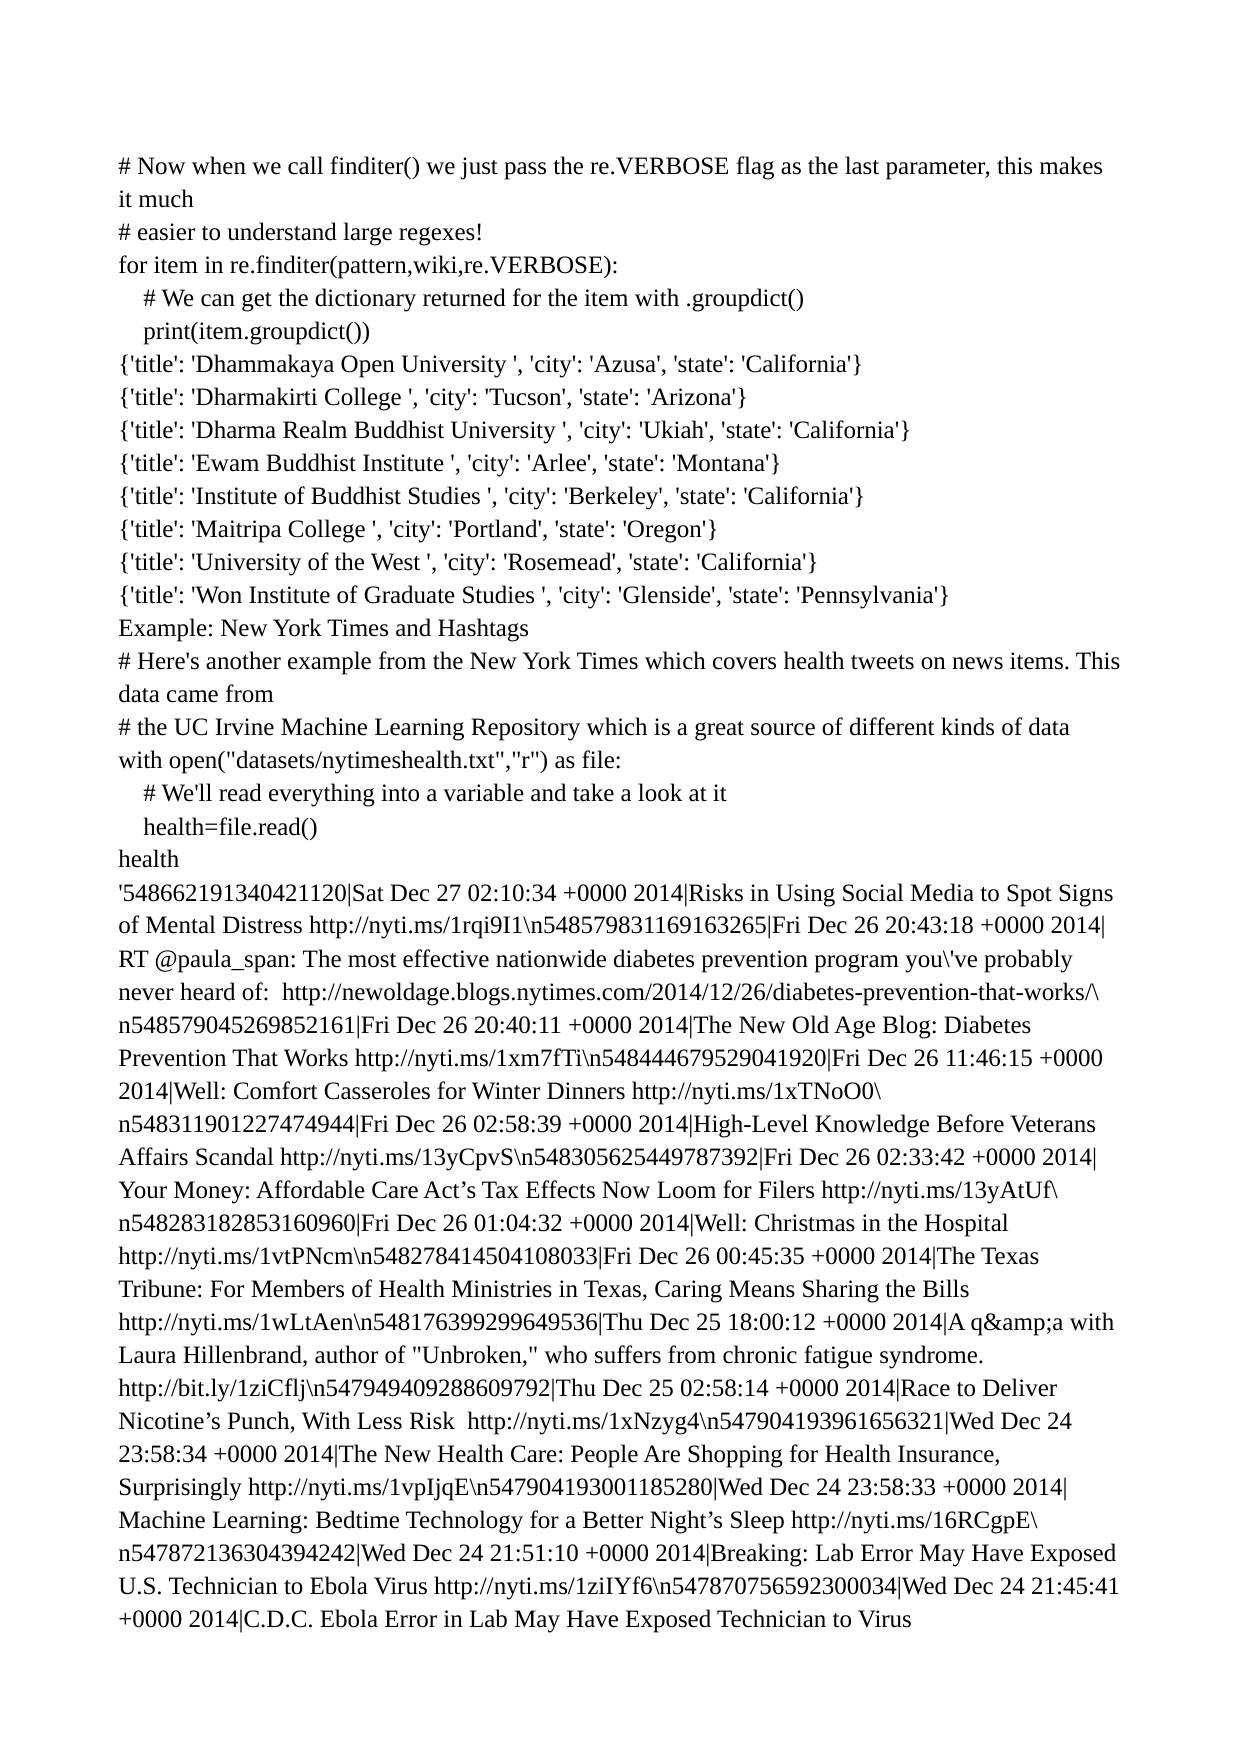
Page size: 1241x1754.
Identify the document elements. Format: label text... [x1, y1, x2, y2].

text {'title': 'University of the West ', 'city': 'Rosemead', 'state': 'California'} [118, 547, 1122, 576]
text '548662191340421120|Sat Dec 27 02:10:34 +0000 2014|Risks in Using Social Media to Spot Signs of Mental Distress http://nyti.ms/1rqi9I1\n548579831169163265|Fri Dec 26 20:43:18 +0000 2014|RT @paula_span: The most effective nationwide diabetes prevention program you\'ve probably never heard of: http://newoldage.blogs.nytimes.com/2014/12/26/diabetes-prevention-that-works/\n548579045269852161|Fri Dec 26 20:40:11 +0000 2014|The New Old Age Blog: Diabetes Prevention That Works http://nyti.ms/1xm7fTi\n548444679529041920|Fri Dec 26 11:46:15 +0000 2014|Well: Comfort Casseroles for Winter Dinners http://nyti.ms/1xTNoO0\n548311901227474944|Fri Dec 26 02:58:39 +0000 2014|High-Level Knowledge Before Veterans Affairs Scandal http://nyti.ms/13yCpvS\n548305625449787392|Fri Dec 26 02:33:42 +0000 2014|Your Money: Affordable Care Act’s Tax Effects Now Loom for Filers http://nyti.ms/13yAtUf\n548283182853160960|Fri Dec 26 01:04:32 +0000 2014|Well: Christmas in the Hospital http://nyti.ms/1vtPNcm\n548278414504108033|Fri Dec 26 00:45:35 +0000 2014|The Texas Tribune: For Members of Health Ministries in Texas, Caring Means Sharing the Bills http://nyti.ms/1wLtAen\n548176399299649536|Thu Dec 25 18:00:12 +0000 2014|A q&amp;a with Laura Hillenbrand, author of "Unbroken," who suffers from chronic fatigue syndrome. http://bit.ly/1ziCflj\n547949409288609792|Thu Dec 25 02:58:14 +0000 2014|Race to Deliver Nicotine’s Punch, With Less Risk http://nyti.ms/1xNzyg4\n547904193961656321|Wed Dec 24 23:58:34 +0000 2014|The New Health Care: People Are Shopping for Health Insurance, Surprisingly http://nyti.ms/1vpIjqE\n547904193001185280|Wed Dec 24 23:58:33 +0000 2014|Machine Learning: Bedtime Technology for a Better Night’s Sleep http://nyti.ms/16RCgpE\n547872136304394242|Wed Dec 24 21:51:10 +0000 2014|Breaking: Lab Error May Have Exposed U.S. Technician to Ebola Virus http://nyti.ms/1ziIYf6\n547870756592300034|Wed Dec 24 21:45:41 +0000 2014|C.D.C. Ebola Error in Lab May Have Exposed Technician to Virus [118, 878, 1122, 1633]
text {'title': 'Dharmakirti College ', 'city': 'Tucson', 'state': 'Arizona'} [118, 382, 1122, 411]
text # We'll read everything into a variable and take a look at it [118, 778, 1122, 807]
text {'title': 'Ewam Buddhist Institute ', 'city': 'Arlee', 'state': 'Montana'} [118, 448, 1122, 477]
text for item in re.finditer(pattern,wiki,re.VERBOSE): [118, 250, 1122, 279]
text {'title': 'Won Institute of Graduate Studies ', 'city': 'Glenside', 'state': 'Pennsylvania'} [118, 580, 1122, 609]
text # Here's another example from the New York Times which covers health tweets on news items. This data came from [118, 646, 1122, 708]
text {'title': 'Maitripa College ', 'city': 'Portland', 'state': 'Oregon'} [118, 514, 1122, 543]
text print(item.groupdict()) [118, 316, 1122, 345]
text # Now when we call finditer() we just pass the re.VERBOSE flag as the last parameter, this makes it much [118, 151, 1122, 213]
text # easier to understand large regexes! [118, 217, 1122, 246]
text {'title': 'Institute of Buddhist Studies ', 'city': 'Berkeley', 'state': 'California'} [118, 481, 1122, 510]
text health [118, 844, 1122, 873]
text {'title': 'Dhammakaya Open University ', 'city': 'Azusa', 'state': 'California'} [118, 349, 1122, 378]
text Example: New York Times and Hashtags [118, 613, 1122, 642]
text ​ [118, 118, 1122, 147]
text {'title': 'Dharma Realm Buddhist University ', 'city': 'Ukiah', 'state': 'California'} [118, 415, 1122, 444]
text # the UC Irvine Machine Learning Repository which is a great source of different kinds of data [118, 712, 1122, 741]
text # We can get the dictionary returned for the item with .groupdict() [118, 283, 1122, 312]
text health=file.read() [118, 812, 1122, 840]
text with open("datasets/nytimeshealth.txt","r") as file: [118, 746, 1122, 774]
